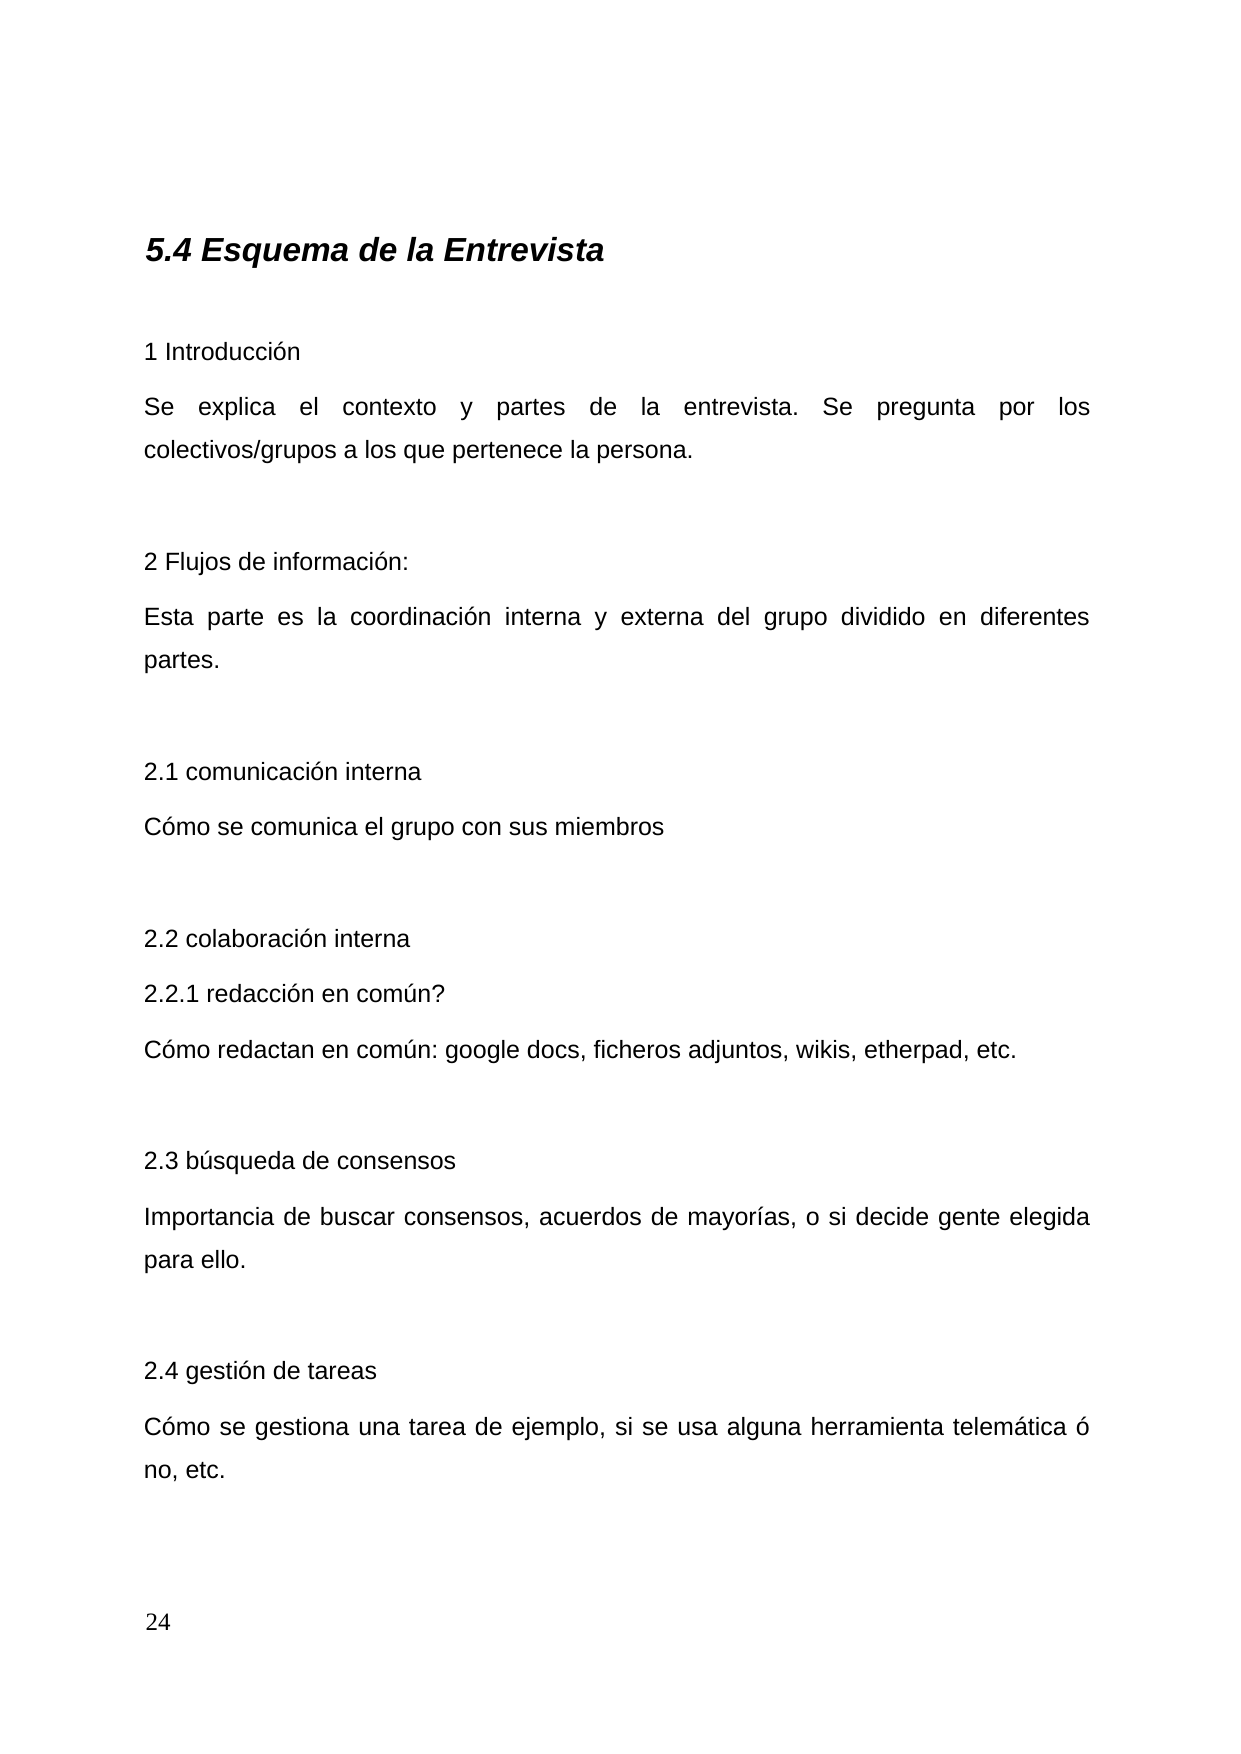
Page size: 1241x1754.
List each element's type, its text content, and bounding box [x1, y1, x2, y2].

text 2.2.1 redacción en común? [144, 979, 1092, 1008]
text 2 Flujos de información: [144, 547, 1092, 575]
text Se explica el contexto y partes de la entrevista. Se pregunta por los colectivos/grupos a los que pertenece la persona. [144, 392, 1092, 464]
subtitle 5.4 Esquema de la Entrevista [145, 230, 1092, 268]
text 2.3 búsqueda de consensos [144, 1146, 1092, 1175]
text 2.4 gestión de tareas [144, 1356, 1092, 1385]
text 2.2 colaboración interna [144, 923, 1092, 952]
text 2.1 comunicación interna [144, 757, 1092, 785]
text Cómo se gestiona una tarea de ejemplo, si se usa alguna herramienta telemática ó no, etc. [144, 1412, 1092, 1483]
text Esta parte es la coordinación interna y externa del grupo dividido en diferentes partes. [144, 602, 1092, 674]
text 1 Introducción [144, 337, 1092, 365]
text Cómo redactan en común: google docs, ficheros adjuntos, wikis, etherpad, etc. [144, 1035, 1092, 1063]
text Importancia de buscar consensos, acuerdos de mayorías, o si decide gente elegida para ello. [144, 1202, 1092, 1273]
text Cómo se comunica el grupo con sus miembros [144, 812, 1092, 841]
